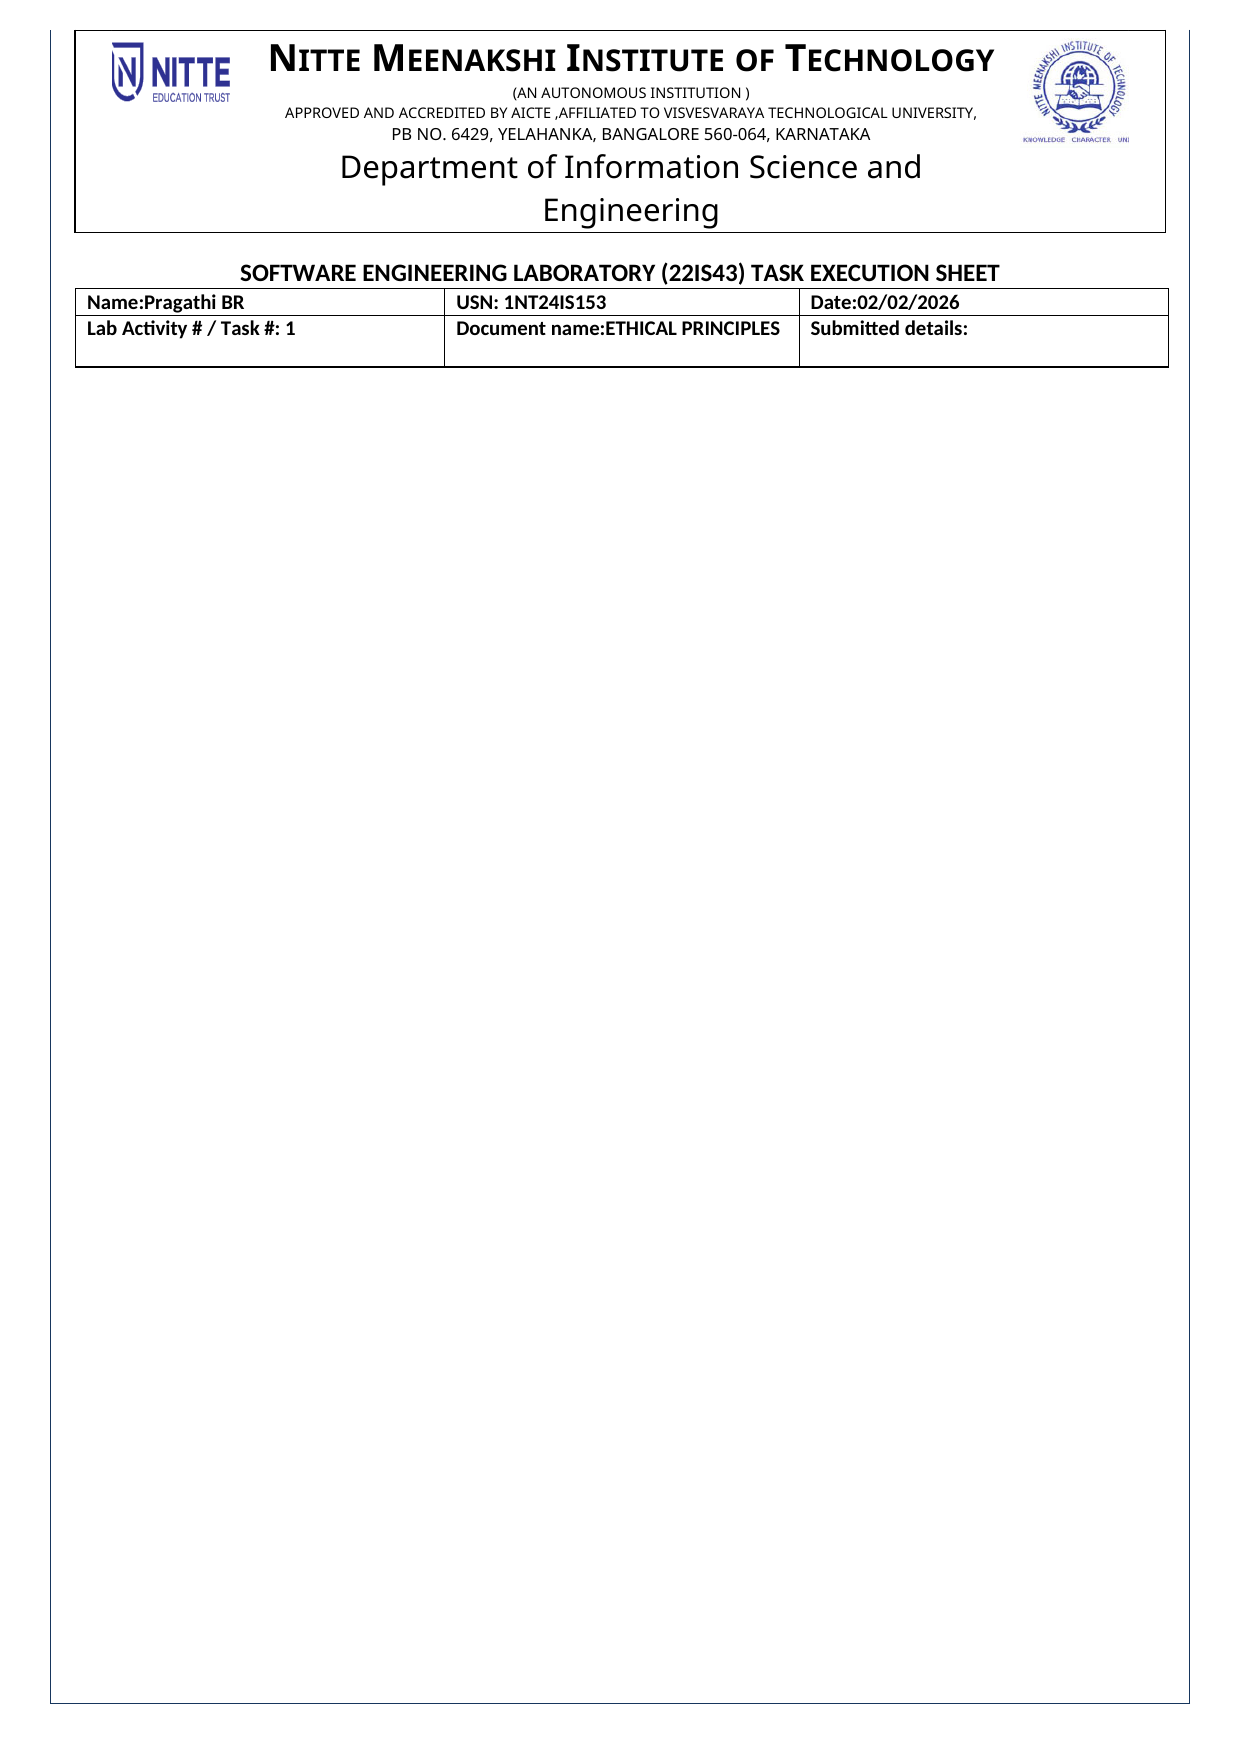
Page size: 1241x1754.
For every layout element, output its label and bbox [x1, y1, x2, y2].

picture [1019, 31, 1129, 148]
picture [112, 39, 230, 103]
